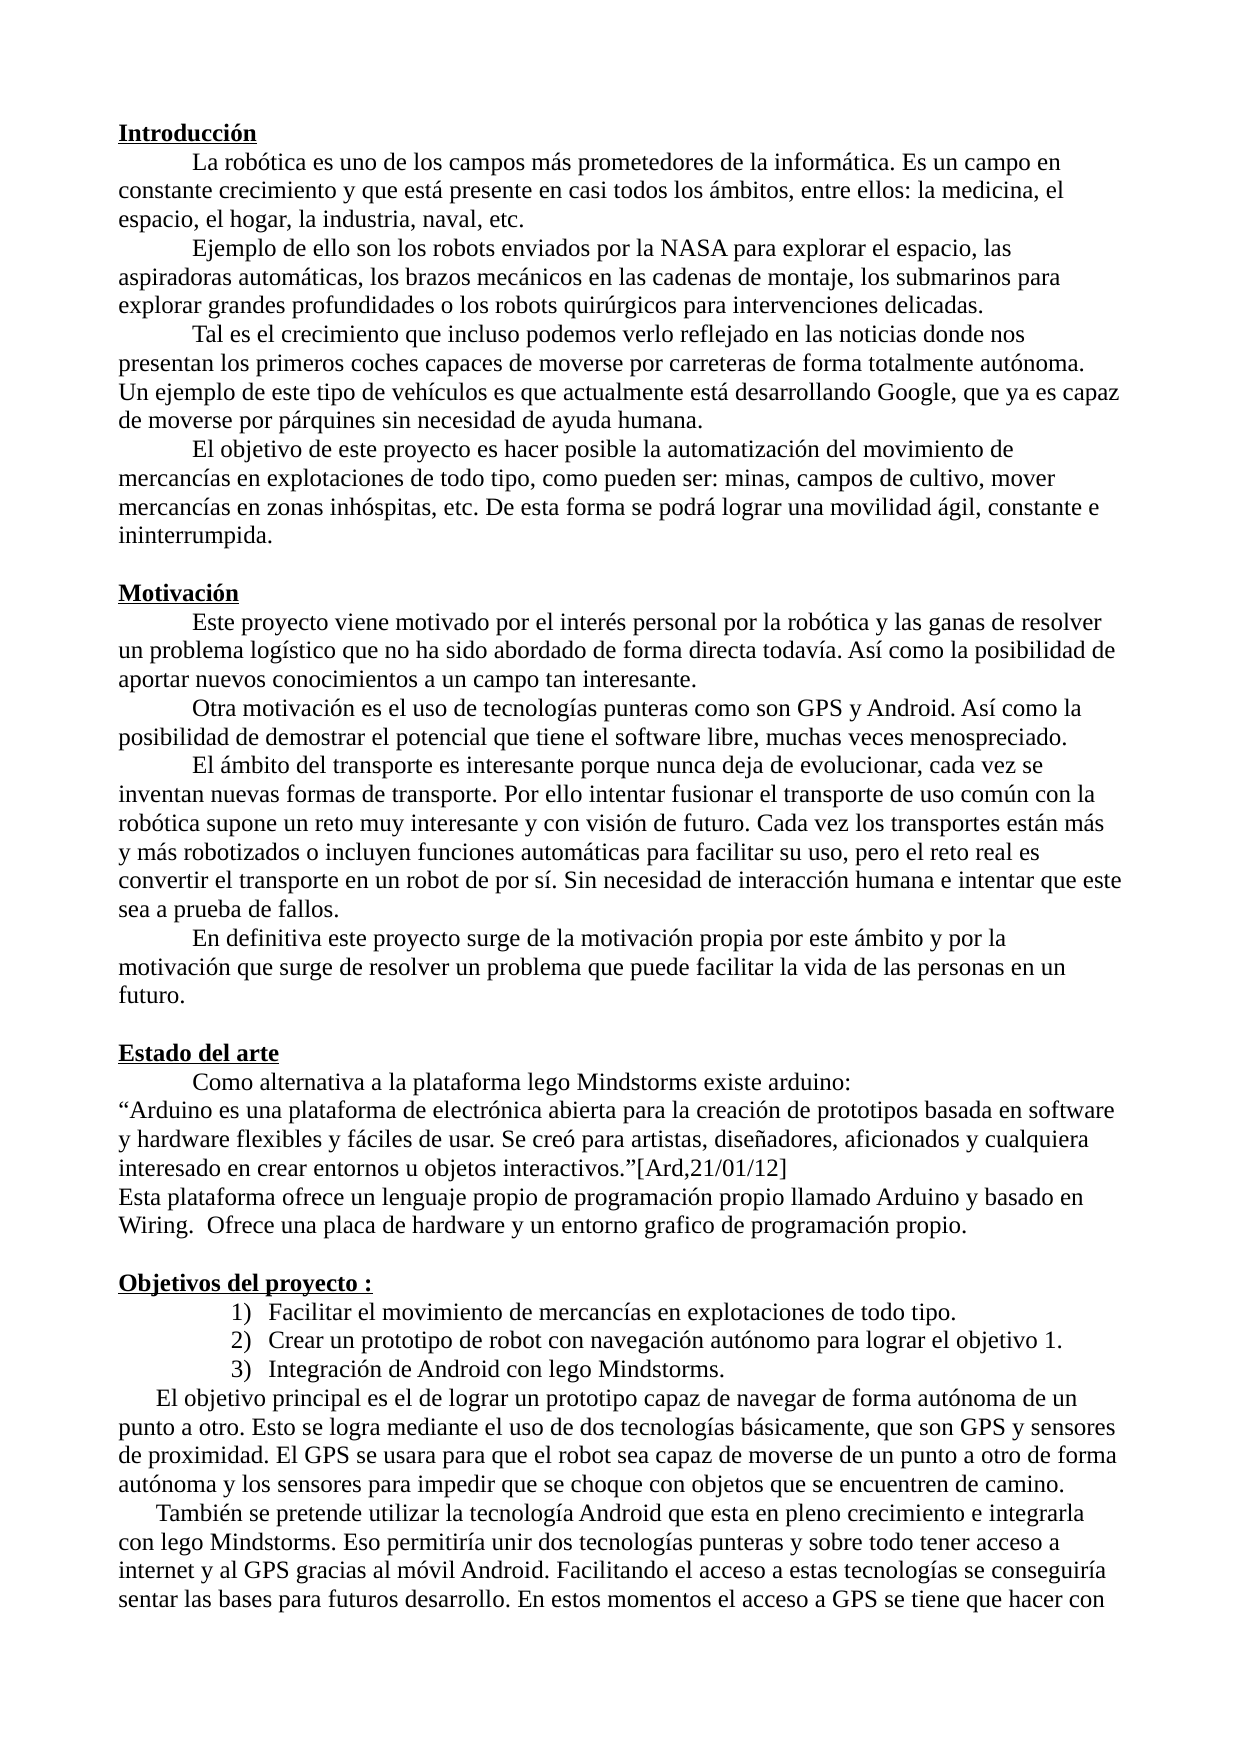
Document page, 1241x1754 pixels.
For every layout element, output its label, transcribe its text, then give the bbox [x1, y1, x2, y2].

text Este proyecto viene motivado por el interés personal por la robótica y las ganas de resolver un problema logístico que no ha sido abordado de forma directa todavía. Así como la posibilidad de aportar nuevos conocimientos a un campo tan interesante. [118, 607, 1122, 693]
text La robótica es uno de los campos más prometedores de la informática. Es un campo en constante crecimiento y que está presente en casi todos los ámbitos, entre ellos: la medicina, el espacio, el hogar, la industria, naval, etc. [118, 147, 1122, 233]
list Facilitar el movimiento de mercancías en explotaciones de todo tipo. [231, 1297, 1122, 1326]
text El ámbito del transporte es interesante porque nunca deja de evolucionar, cada vez se inventan nuevas formas de transporte. Por ello intentar fusionar el transporte de uso común con la robótica supone un reto muy interesante y con visión de futuro. Cada vez los transportes están más y más robotizados o incluyen funciones automáticas para facilitar su uso, pero el reto real es convertir el transporte en un robot de por sí. Sin necesidad de interacción humana e intentar que este sea a prueba de fallos. [118, 751, 1122, 923]
text Otra motivación es el uso de tecnologías punteras como son GPS y Android. Así como la posibilidad de demostrar el potencial que tiene el software libre, muchas veces menospreciado. [118, 693, 1122, 751]
text Objetivos del proyecto : [118, 1268, 1122, 1297]
list Crear un prototipo de robot con navegación autónomo para lograr el objetivo 1. [231, 1326, 1122, 1354]
text En definitiva este proyecto surge de la motivación propia por este ámbito y por la motivación que surge de resolver un problema que puede facilitar la vida de las personas en un futuro. [118, 923, 1122, 1009]
text Tal es el crecimiento que incluso podemos verlo reflejado en las noticias donde nos presentan los primeros coches capaces de moverse por carreteras de forma totalmente autónoma. Un ejemplo de este tipo de vehículos es que actualmente está desarrollando Google, que ya es capaz de moverse por párquines sin necesidad de ayuda humana. [118, 319, 1122, 434]
text Como alternativa a la plataforma lego Mindstorms existe arduino: [118, 1067, 1122, 1096]
text También se pretende utilizar la tecnología Android que esta en pleno crecimiento e integrarla con lego Mindstorms. Eso permitiría unir dos tecnologías punteras y sobre todo tener acceso a internet y al GPS gracias al móvil Android. Facilitando el acceso a estas tecnologías se conseguiría sentar las bases para futuros desarrollo. En estos momentos el acceso a GPS se tiene que hacer con [118, 1498, 1122, 1613]
text El objetivo principal es el de lograr un prototipo capaz de navegar de forma autónoma de un punto a otro. Esto se logra mediante el uso de dos tecnologías básicamente, que son GPS y sensores de proximidad. El GPS se usara para que el robot sea capaz de moverse de un punto a otro de forma autónoma y los sensores para impedir que se choque con objetos que se encuentren de camino. [118, 1383, 1122, 1498]
text Esta plataforma ofrece un lenguaje propio de programación propio llamado Arduino y basado en Wiring. Ofrece una placa de hardware y un entorno grafico de programación propio. [118, 1182, 1122, 1239]
list Integración de Android con lego Mindstorms. [231, 1354, 1122, 1383]
text El objetivo de este proyecto es hacer posible la automatización del movimiento de mercancías en explotaciones de todo tipo, como pueden ser: minas, campos de cultivo, mover mercancías en zonas inhóspitas, etc. De esta forma se podrá lograr una movilidad ágil, constante e ininterrumpida. [118, 434, 1122, 549]
text Estado del arte [118, 1038, 1122, 1067]
text “Arduino es una plataforma de electrónica abierta para la creación de prototipos basada en software y hardware flexibles y fáciles de usar. Se creó para artistas, diseñadores, aficionados y cualquiera interesado en crear entornos u objetos interactivos.”[Ard,21/01/12] [118, 1096, 1122, 1182]
text Motivación [118, 578, 1122, 607]
text Ejemplo de ello son los robots enviados por la NASA para explorar el espacio, las aspiradoras automáticas, los brazos mecánicos en las cadenas de montaje, los submarinos para explorar grandes profundidades o los robots quirúrgicos para intervenciones delicadas. [118, 233, 1122, 319]
text Introducción [118, 118, 1122, 147]
